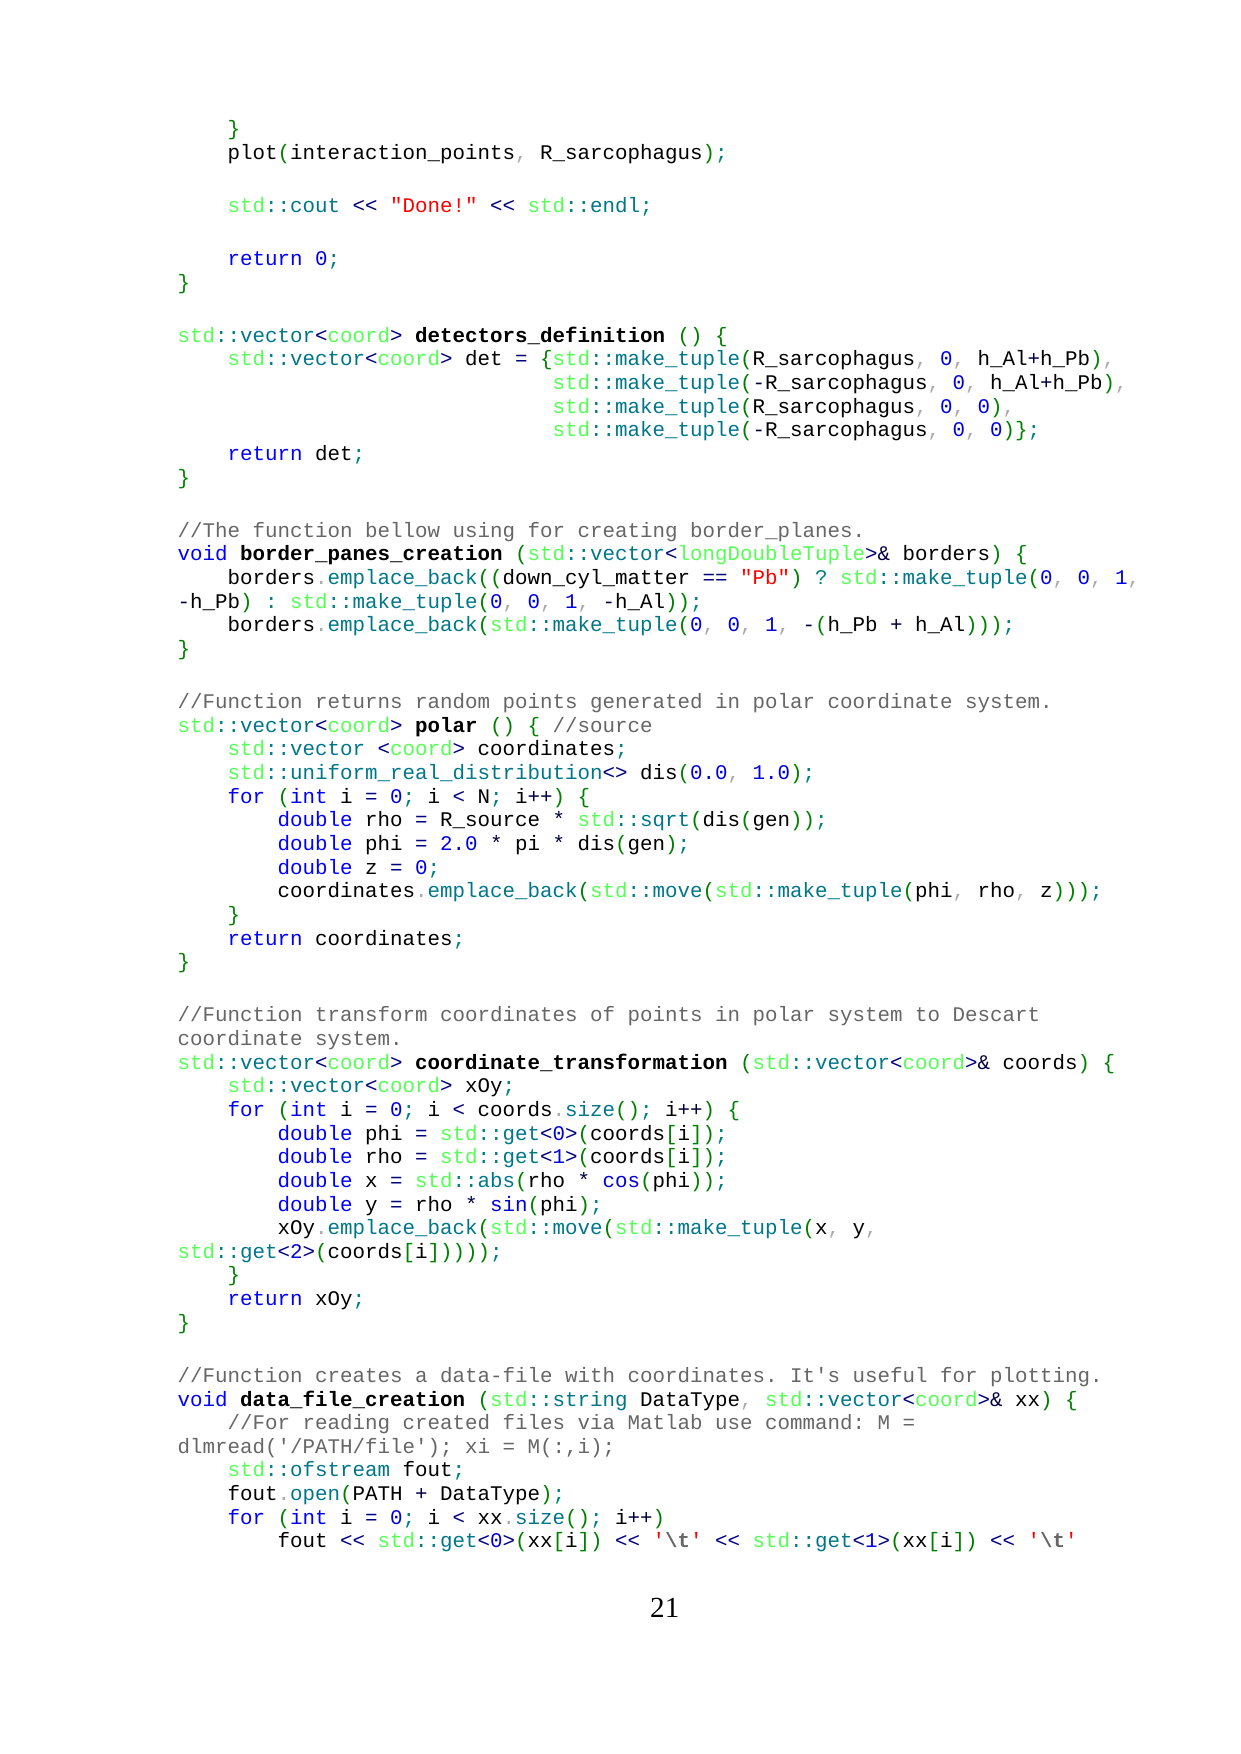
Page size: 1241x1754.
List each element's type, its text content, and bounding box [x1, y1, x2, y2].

text fout << std::get<0>(xx[i]) << '\t' << std::get<1>(xx[i]) << '\t' [177, 1530, 1152, 1554]
text double x = std::abs(rho * cos(phi)); [177, 1170, 1152, 1193]
text return det; [177, 443, 1152, 467]
text for (int i = 0; i < xx.size(); i++) [177, 1507, 1152, 1530]
text for (int i = 0; i < N; i++) { [177, 786, 1152, 809]
text std::vector<coord> polar () { //source [177, 715, 1152, 738]
text double z = 0; [177, 857, 1152, 880]
text //Function transform coordinates of points in polar system to Descart coordinate system. [177, 1004, 1152, 1052]
text std::ofstream fout; [177, 1459, 1152, 1483]
text } [177, 904, 1152, 928]
text //The function bellow using for creating border_planes. [177, 520, 1152, 543]
text double rho = std::get<1>(coords[i]); [177, 1146, 1152, 1170]
text std::uniform_real_distribution<> dis(0.0, 1.0); [177, 762, 1152, 786]
text plot(interaction_points, R_sarcophagus); [177, 142, 1152, 165]
text void border_panes_creation (std::vector<longDoubleTuple>& borders) { [177, 543, 1152, 567]
text std::vector<coord> det = {std::make_tuple(R_sarcophagus, 0, h_Al+h_Pb), [177, 348, 1152, 372]
text fout.open(PATH + DataType); [177, 1483, 1152, 1507]
text double phi = 2.0 * pi * dis(gen); [177, 833, 1152, 857]
text std::vector<coord> coordinate_transformation (std::vector<coord>& coords) { [177, 1052, 1152, 1075]
text void data_file_creation (std::string DataType, std::vector<coord>& xx) { [177, 1388, 1152, 1412]
text return xOy; [177, 1288, 1152, 1312]
text } [177, 1312, 1152, 1335]
text } [177, 467, 1152, 490]
text double phi = std::get<0>(coords[i]); [177, 1123, 1152, 1146]
text std::make_tuple(-R_sarcophagus, 0, h_Al+h_Pb), [177, 372, 1152, 396]
text borders.emplace_back((down_cyl_matter == "Pb") ? std::make_tuple(0, 0, 1, -h_Pb) : std::make_tuple(0, 0, 1, -h_Al)); [177, 567, 1152, 614]
text coordinates.emplace_back(std::move(std::make_tuple(phi, rho, z))); [177, 880, 1152, 904]
text } [177, 1264, 1152, 1288]
text std::make_tuple(R_sarcophagus, 0, 0), [177, 396, 1152, 419]
text std::vector <coord> coordinates; [177, 738, 1152, 762]
text std::vector<coord> xOy; [177, 1075, 1152, 1099]
text } [177, 272, 1152, 295]
text return coordinates; [177, 928, 1152, 951]
text for (int i = 0; i < coords.size(); i++) { [177, 1099, 1152, 1123]
text } [177, 638, 1152, 662]
text std::make_tuple(-R_sarcophagus, 0, 0)}; [177, 419, 1152, 443]
text std::vector<coord> detectors_definition () { [177, 325, 1152, 348]
text return 0; [177, 248, 1152, 272]
text } [177, 951, 1152, 975]
text std::cout << "Done!" << std::endl; [177, 195, 1152, 218]
text } [177, 118, 1152, 142]
text //For reading created files via Matlab use command: M = dlmread('/PATH/file'); xi = M(:,i); [177, 1412, 1152, 1459]
text //Function creates a data-file with coordinates. It's useful for plotting. [177, 1365, 1152, 1388]
text double rho = R_source * std::sqrt(dis(gen)); [177, 809, 1152, 833]
text xOy.emplace_back(std::move(std::make_tuple(x, y, std::get<2>(coords[i])))); [177, 1217, 1152, 1264]
text borders.emplace_back(std::make_tuple(0, 0, 1, -(h_Pb + h_Al))); [177, 614, 1152, 638]
text //Function returns random points generated in polar coordinate system. [177, 691, 1152, 715]
text double y = rho * sin(phi); [177, 1193, 1152, 1217]
